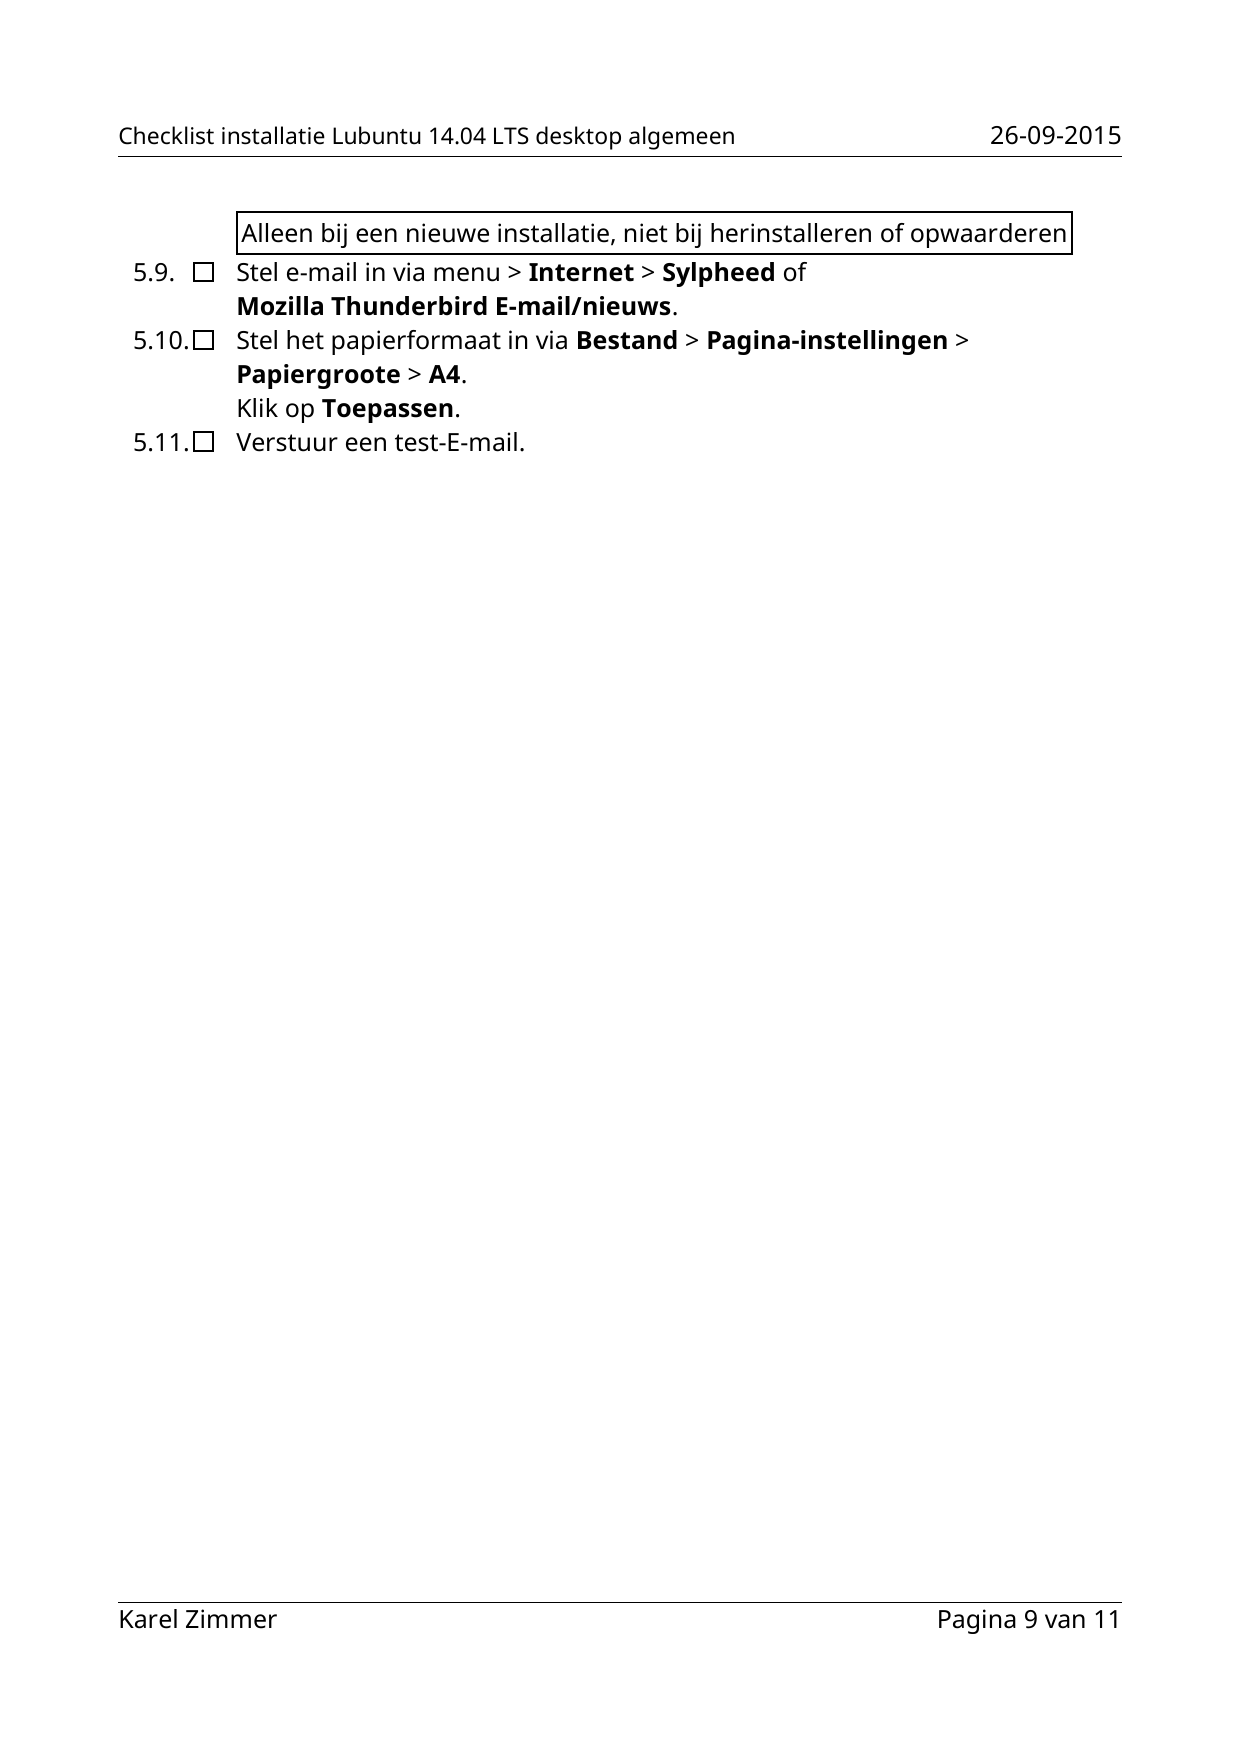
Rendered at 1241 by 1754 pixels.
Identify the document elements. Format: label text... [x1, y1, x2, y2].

list Stel e-mail in via menu > Internet > Sylpheed of Mozilla Thunderbird E-mail/nieuws. [133, 255, 1122, 323]
list Stel het papierformaat in via Bestand > Pagina-instellingen > Papiergroote > A4. Klik op Toepassen. [133, 323, 1122, 425]
list [1073, 211, 1122, 255]
list [177, 211, 236, 255]
list Verstuur een test-E-mail. [133, 425, 1122, 459]
list Alleen bij een nieuwe installatie, niet bij herinstalleren of opwaarderen [238, 213, 1071, 253]
